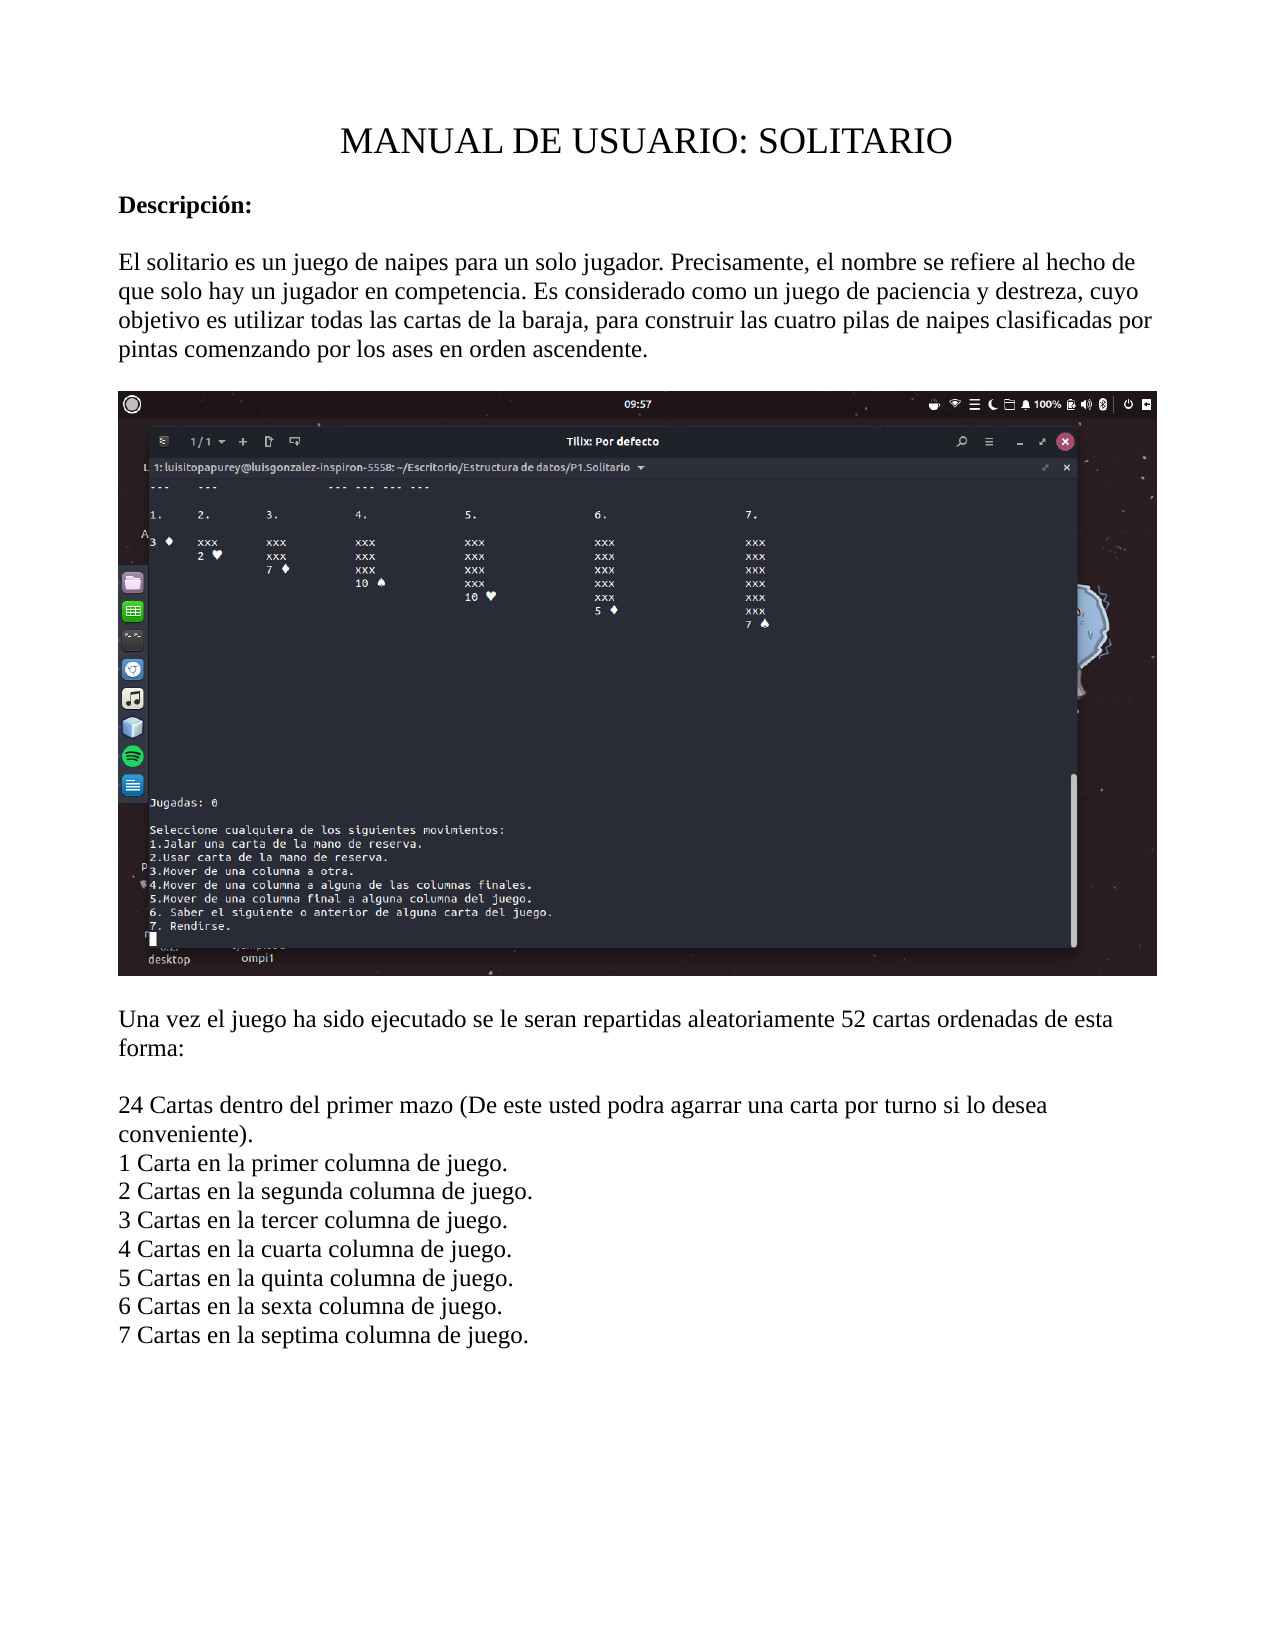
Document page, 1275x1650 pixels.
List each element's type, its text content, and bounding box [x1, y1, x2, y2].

text 5 Cartas en la quinta columna de juego. [118, 1263, 1157, 1291]
text 4 Cartas en la cuarta columna de juego. [118, 1234, 1157, 1263]
text 7 Cartas en la septima columna de juego. [118, 1320, 1157, 1349]
text 3 Cartas en la tercer columna de juego. [118, 1205, 1157, 1234]
text El solitario es un juego de naipes para un solo jugador. Precisamente, el nombre se refiere al hecho de que solo hay un jugador en competencia. Es considerado como un juego de paciencia y destreza, cuyo objetivo es utilizar todas las cartas de la baraja, para construir las cuatro pilas de naipes clasificadas por pintas comenzando por los ases en orden ascendente. [118, 247, 1157, 362]
text 24 Cartas dentro del primer mazo (De este usted podra agarrar una carta por turno si lo desea conveniente). [118, 1090, 1157, 1148]
text Una vez el juego ha sido ejecutado se le seran repartidas aleatoriamente 52 cartas ordenadas de esta forma: [118, 1004, 1157, 1061]
text 2 Cartas en la segunda columna de juego. [118, 1176, 1157, 1205]
text Descripción: [118, 190, 1157, 219]
text MANUAL DE USUARIO: SOLITARIO [118, 118, 1157, 161]
picture [118, 391, 1157, 976]
text 1 Carta en la primer columna de juego. [118, 1148, 1157, 1176]
text 6 Cartas en la sexta columna de juego. [118, 1291, 1157, 1320]
